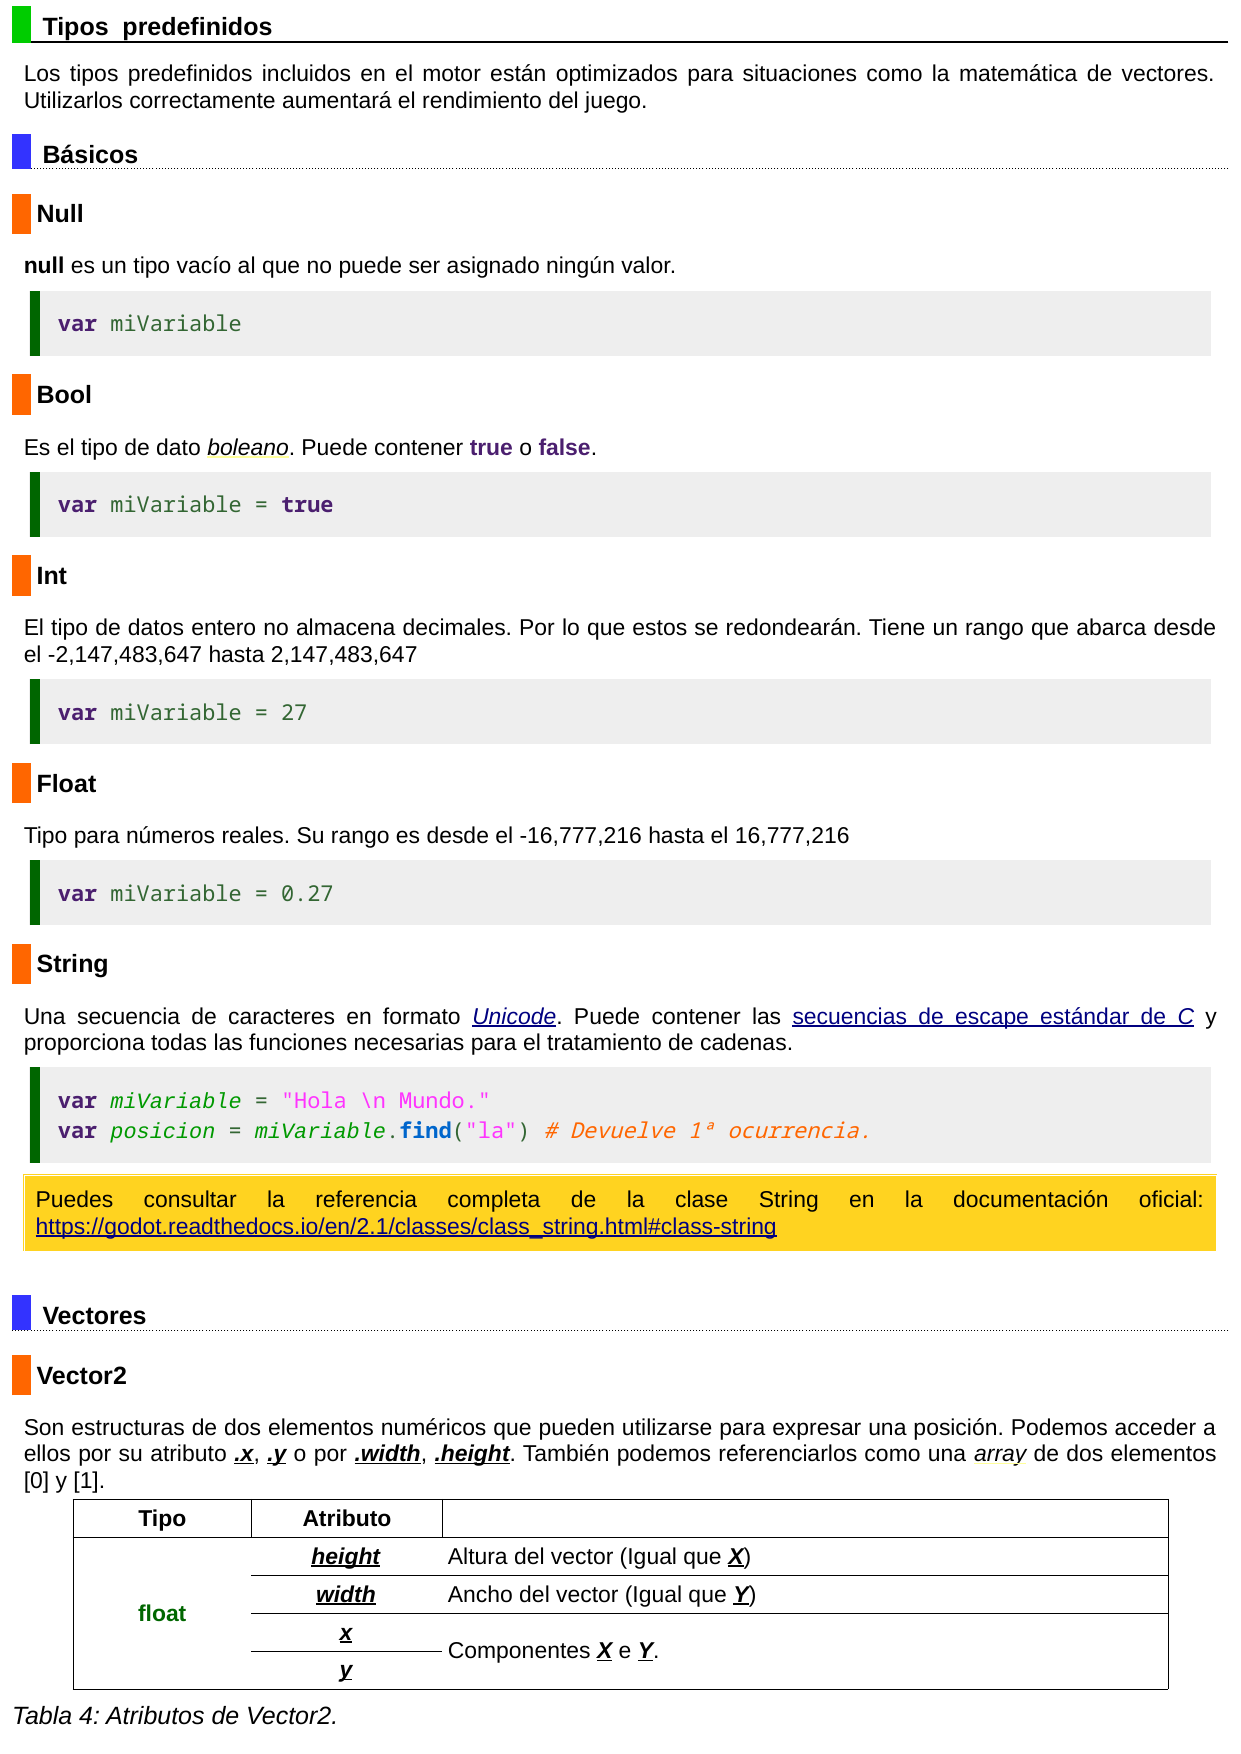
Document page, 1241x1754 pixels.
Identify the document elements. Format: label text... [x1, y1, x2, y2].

subtitle Bool [31, 374, 1228, 415]
subtitle Float [31, 763, 1228, 803]
table_cell Altura del vector (Igual que X) [442, 1538, 1168, 1575]
table_cell Componentes X e Y. [442, 1614, 1168, 1688]
text null es un tipo vacío al que no puede ser asignado ningún valor. [23, 252, 1217, 279]
subtitle Null [12, 193, 1228, 234]
subtitle Vectores [31, 1295, 1228, 1330]
table_cell width [251, 1576, 442, 1613]
text var miVariable = "Hola \n Mundo." [40, 1067, 1211, 1115]
subtitle Vector2 [31, 1355, 1228, 1395]
text var miVariable = true [40, 472, 1211, 537]
table_header Tipo [74, 1500, 251, 1537]
table_header Atributo [252, 1500, 442, 1537]
text Tipo para números reales. Su rango es desde el -16,777,216 hasta el 16,777,216 [23, 822, 1217, 848]
text var miVariable = 27 [40, 679, 1211, 744]
text var miVariable = 0.27 [40, 860, 1211, 925]
table_cell x [251, 1614, 442, 1651]
text Los tipos predefinidos incluidos en el motor están optimizados para situaciones como la matemática de vectores. Utilizarlos correctamente aumentará el rendimiento del juego. [23, 60, 1217, 113]
text Tabla 4: Atributos de Vector2. [12, 1701, 1228, 1730]
table_cell Ancho del vector (Igual que Y) [442, 1576, 1168, 1613]
subtitle Int [31, 555, 1228, 596]
table_cell y [251, 1652, 442, 1688]
text Una secuencia de caracteres en formato Unicode. Puede contener las secuencias de escape estándar de C y proporciona todas las funciones necesarias para el tratamiento de cadenas. [23, 1003, 1217, 1055]
text Puedes consultar la referencia completa de la clase String en la documentación oficial: https://godot.readthedocs.io/en/2.1/classes/class_string.html#class-string [25, 1176, 1216, 1251]
text El tipo de datos entero no almacena decimales. Por lo que estos se redondearán. Tiene un rango que abarca desde el -2,147,483,647 hasta 2,147,483,647 [23, 614, 1217, 667]
table_cell float [74, 1538, 251, 1688]
text Es el tipo de dato boleano. Puede contener true o false. [23, 433, 1217, 460]
text var miVariable [40, 291, 1211, 356]
table_header [443, 1500, 1168, 1537]
subtitle Tipos predefinidos [31, 6, 1228, 41]
table_cell height [251, 1538, 442, 1575]
subtitle String [12, 943, 1228, 984]
subtitle Básicos [31, 134, 1228, 168]
text var posicion = miVariable.find("la") # Devuelve 1ª ocurrencia. [40, 1115, 1211, 1163]
text Son estructuras de dos elementos numéricos que pueden utilizarse para expresar una posición. Podemos acceder a ellos por su atributo .x, .y o por .width, .height. También podemos referenciarlos como una array de dos elementos [0] y [1]. [23, 1414, 1217, 1493]
